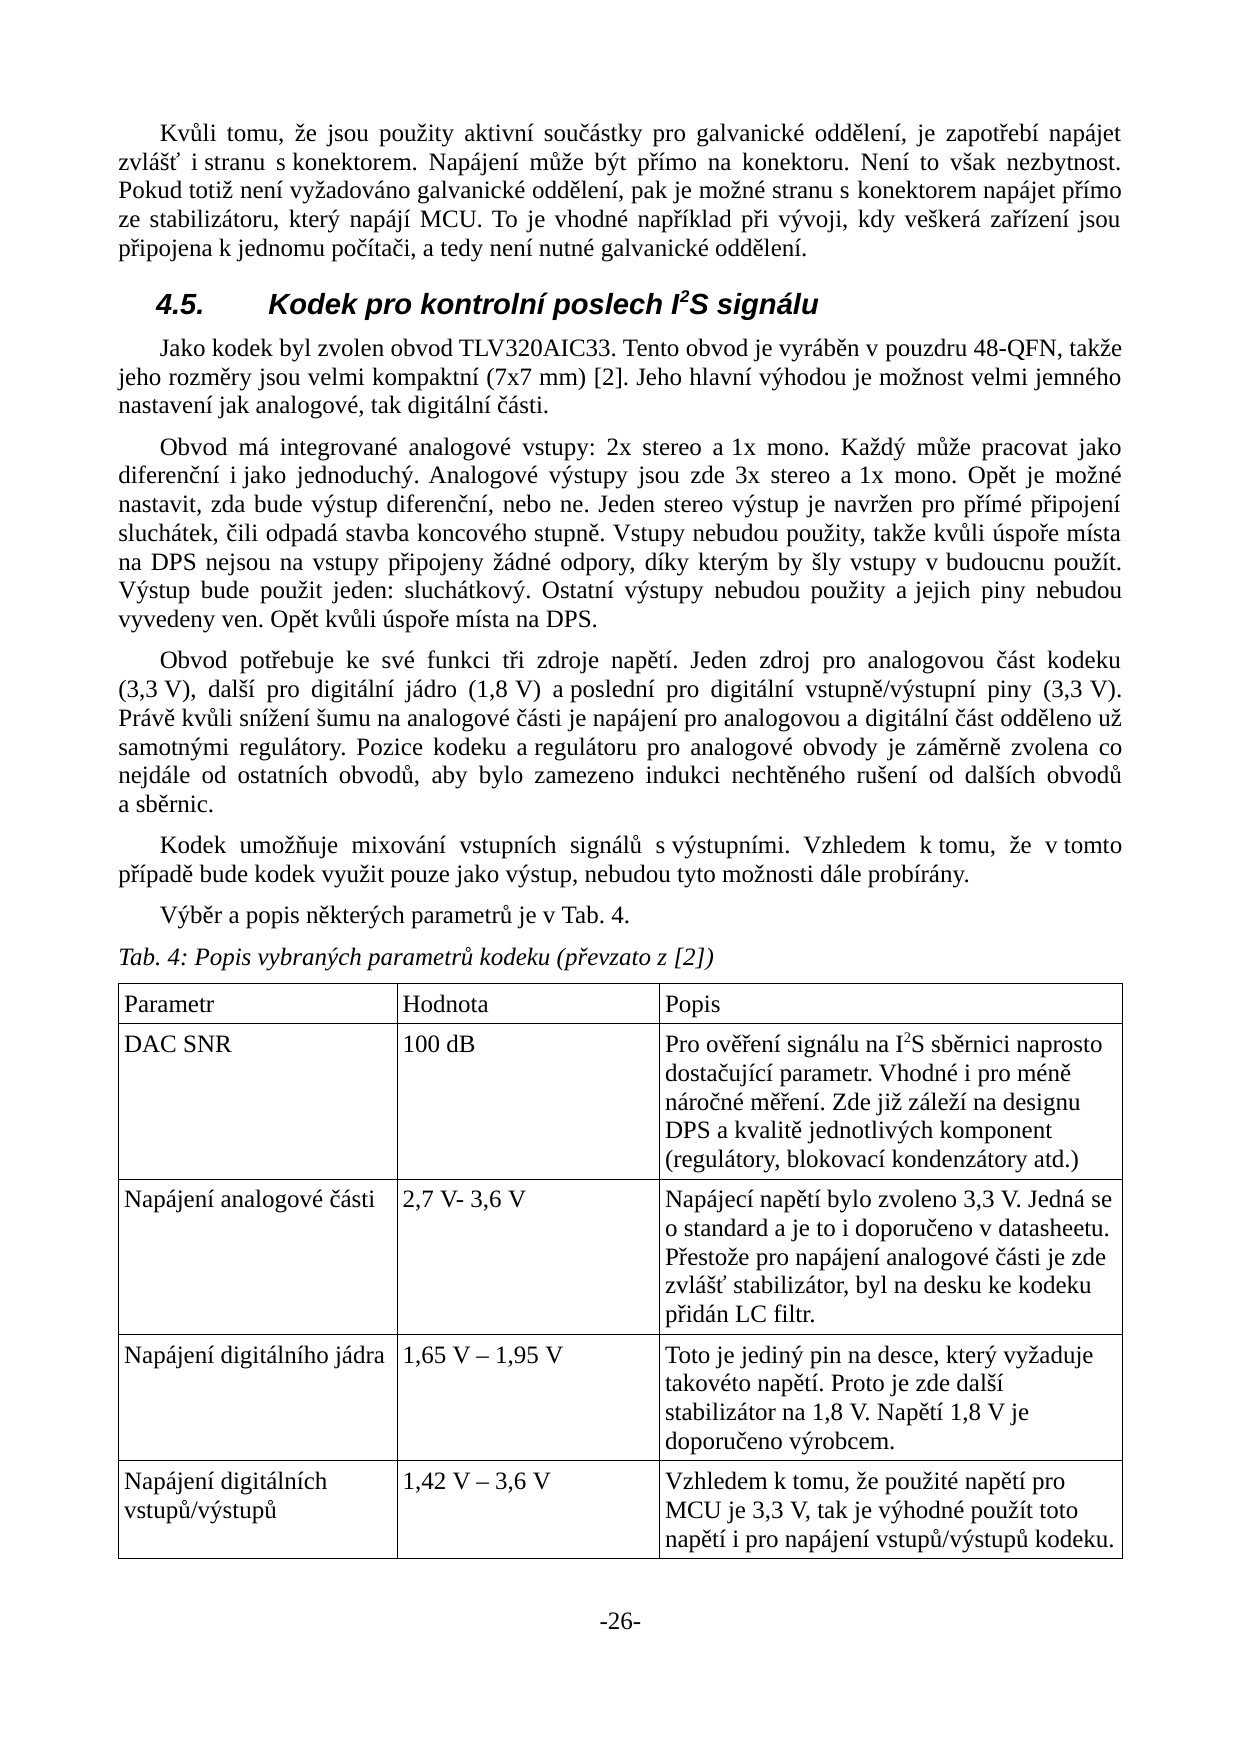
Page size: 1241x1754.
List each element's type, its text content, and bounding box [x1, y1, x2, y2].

table_cell Vzhledem k tomu, že použité napětí pro MCU je 3,3 V, tak je výhodné použít toto napětí i pro napájení vstupů/výstupů kodeku. [660, 1461, 1122, 1558]
table_cell 2,7 V- 3,6 V [398, 1180, 659, 1334]
table_cell Napájení digitálních vstupů/výstupů [119, 1461, 397, 1558]
text Obvod má integrované analogové vstupy: 2x stereo a 1x mono. Každý může pracovat jako diferenční i jako jednoduchý. Analogové výstupy jsou zde 3x stereo a 1x mono. Opět je možné nastavit, zda bude výstup diferenční, nebo ne. Jeden stereo výstup je navržen pro přímé připojení sluchátek, čili odpadá stavba koncového stupně. Vstupy nebudou použity, takže kvůli úspoře místa na DPS nejsou na vstupy připojeny žádné odpory, díky kterým by šly vstupy v budoucnu použít. Výstup bude použit jeden: sluchátkový. Ostatní výstupy nebudou použity a jejich piny nebudou vyvedeny ven. Opět kvůli úspoře místa na DPS. [118, 432, 1122, 633]
text Tab. 4: Popis vybraných parametrů kodeku (převzato z [2]) [118, 942, 1122, 970]
table_cell Napájení analogové části [119, 1180, 397, 1334]
table_header Parametr [119, 984, 397, 1023]
text Kvůli tomu, že jsou použity aktivní součástky pro galvanické oddělení, je zapotřebí napájet zvlášť i stranu s konektorem. Napájení může být přímo na konektoru. Není to však nezbytnost. Pokud totiž není vyžadováno galvanické oddělení, pak je možné stranu s konektorem napájet přímo ze stabilizátoru, který napájí MCU. To je vhodné například při vývoji, kdy veškerá zařízení jsou připojena k jednomu počítači, a tedy není nutné galvanické oddělení. [118, 118, 1122, 262]
table_cell Napájecí napětí bylo zvoleno 3,3 V. Jedná se o standard a je to i doporučeno v datasheetu. Přestože pro napájení analogové části je zde zvlášť stabilizátor, byl na desku ke kodeku přidán LC filtr. [660, 1180, 1122, 1334]
table_cell DAC SNR [119, 1024, 397, 1178]
text Jako kodek byl zvolen obvod TLV320AIC33. Tento obvod je vyráběn v pouzdru 48-QFN, takže jeho rozměry jsou velmi kompaktní (7x7 mm) [2]. Jeho hlavní výhodou je možnost velmi jemného nastavení jak analogové, tak digitální části. [118, 333, 1122, 419]
table_cell Pro ověření signálu na I2S sběrnici naprosto dostačující parametr. Vhodné i pro méně náročné měření. Zde již záleží na designu DPS a kvalitě jednotlivých komponent (regulátory, blokovací kondenzátory atd.) [660, 1024, 1122, 1178]
text Obvod potřebuje ke své funkci tři zdroje napětí. Jeden zdroj pro analogovou část kodeku (3,3 V), další pro digitální jádro (1,8 V) a poslední pro digitální vstupně/výstupní piny (3,3 V). Právě kvůli snížení šumu na analogové části je napájení pro analogovou a digitální část odděleno už samotnými regulátory. Pozice kodeku a regulátoru pro analogové obvody je záměrně zvolena co nejdále od ostatních obvodů, aby bylo zamezeno indukci nechtěného rušení od dalších obvodů a sběrnic. [118, 645, 1122, 818]
table_cell Toto je jediný pin na desce, který vyžaduje takovéto napětí. Proto je zde další stabilizátor na 1,8 V. Napětí 1,8 V je doporučeno výrobcem. [660, 1335, 1122, 1460]
text Výběr a popis některých parametrů je v Tab. 4. [118, 900, 1122, 929]
text Kodek umožňuje mixování vstupních signálů s výstupními. Vzhledem k tomu, že v tomto případě bude kodek využit pouze jako výstup, nebudou tyto možnosti dále probírány. [118, 830, 1122, 888]
table_cell Napájení digitálního jádra [119, 1335, 397, 1460]
table_cell 1,42 V – 3,6 V [398, 1461, 659, 1558]
table_header Popis [660, 984, 1122, 1023]
table_cell 1,65 V – 1,95 V [398, 1335, 659, 1460]
table_header Hodnota [398, 984, 659, 1023]
table_cell 100 dB [398, 1024, 659, 1178]
subtitle Kodek pro kontrolní poslech I2S signálu [148, 287, 1122, 320]
